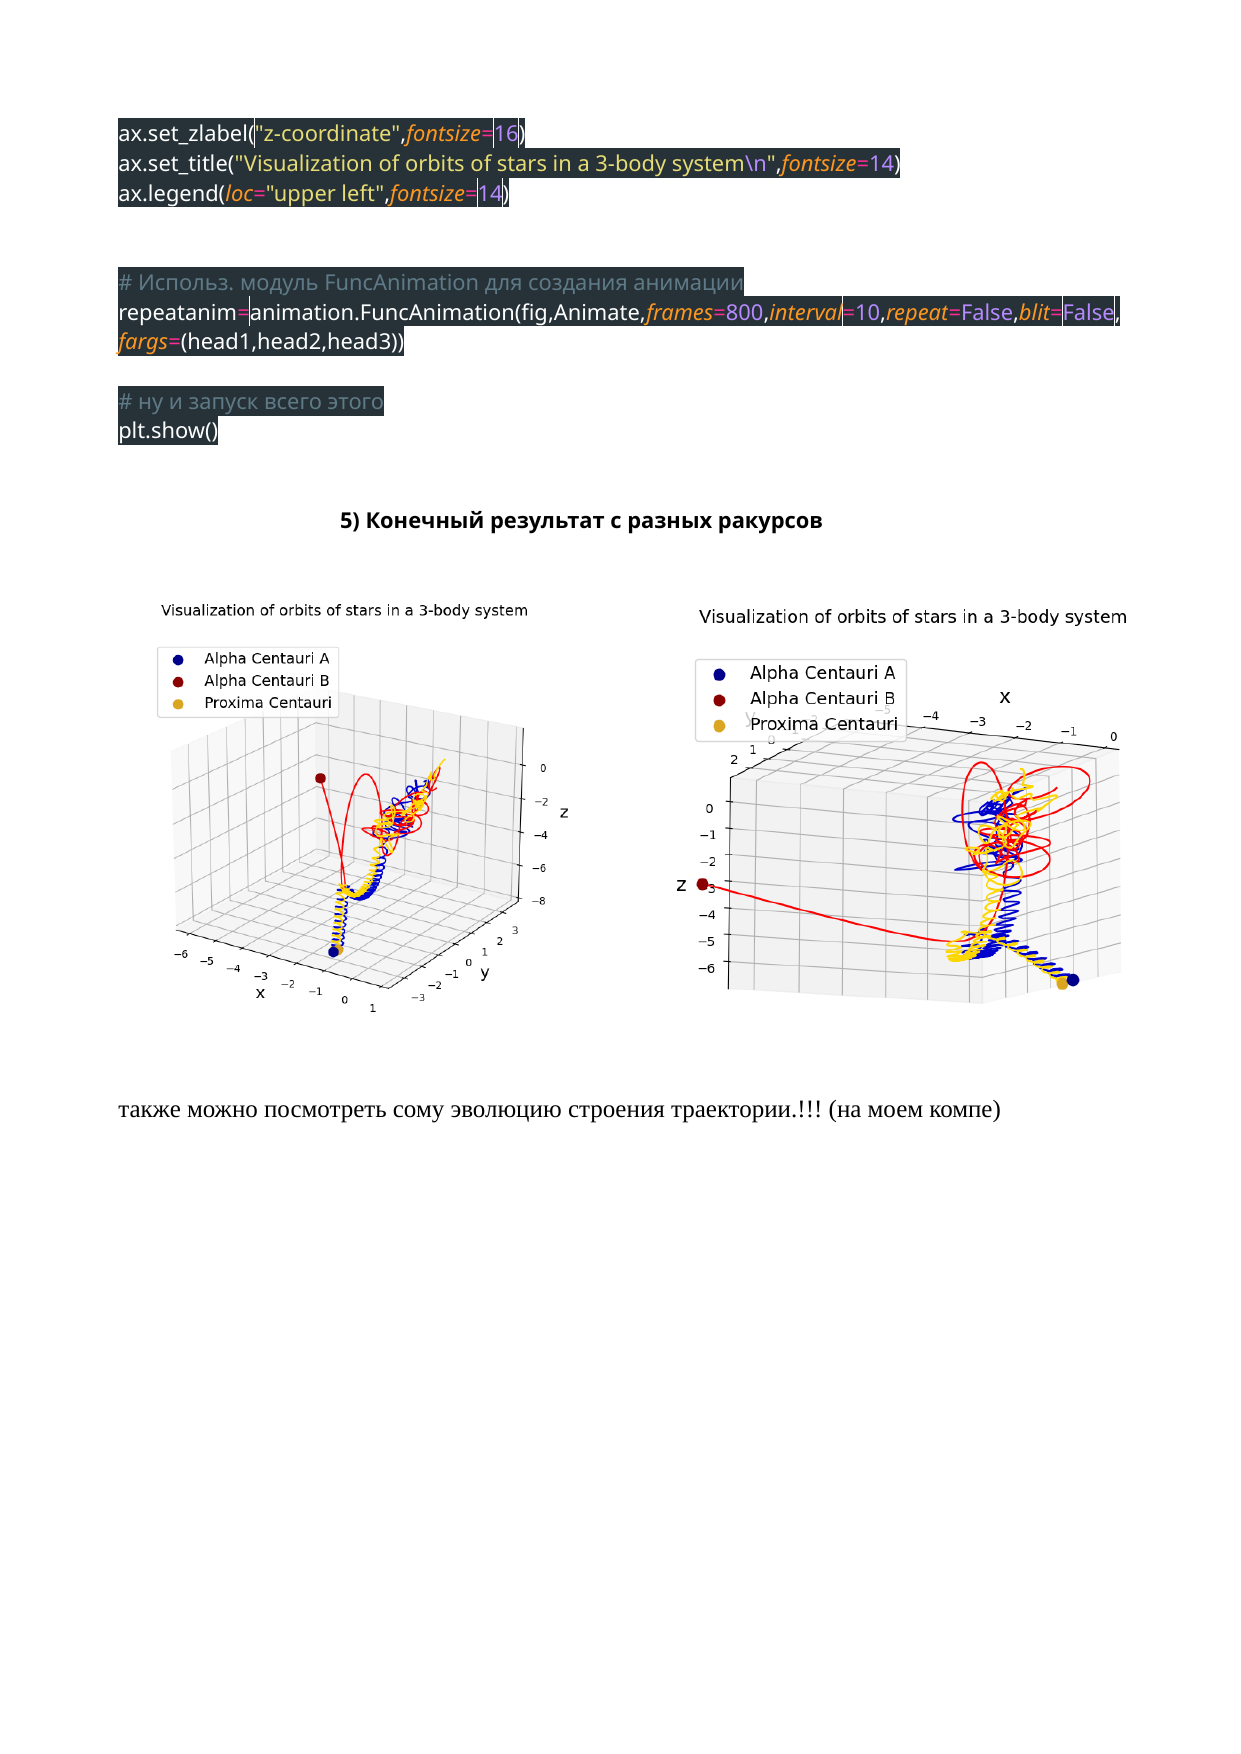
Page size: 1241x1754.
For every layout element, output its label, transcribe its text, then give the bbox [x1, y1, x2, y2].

text # Использ. модуль FuncAnimation для создания анимации [118, 267, 1122, 296]
text ax.set_zlabel("z-coordinate",fontsize=16) [118, 118, 1122, 148]
text ax.legend(loc="upper left",fontsize=14) [118, 178, 1122, 207]
text ax.set_title("Visualization of orbits of stars in a 3-body system\n",fontsize=14) [118, 148, 1122, 178]
text plt.show() [118, 416, 1122, 445]
text repeatanim=animation.FuncAnimation(fig,Animate,frames=800,interval=10,repeat=False,blit=False,fargs=(head1,head2,head3)) [118, 296, 1122, 356]
picture [109, 588, 1191, 1036]
text # ну и запуск всего этого [118, 386, 1122, 416]
text 5) Конечный результат с разных ракурсов [118, 504, 1122, 534]
text также можно посмотреть сому эволюцию строения траектории.!!! (на моем компе) [118, 1094, 1122, 1123]
